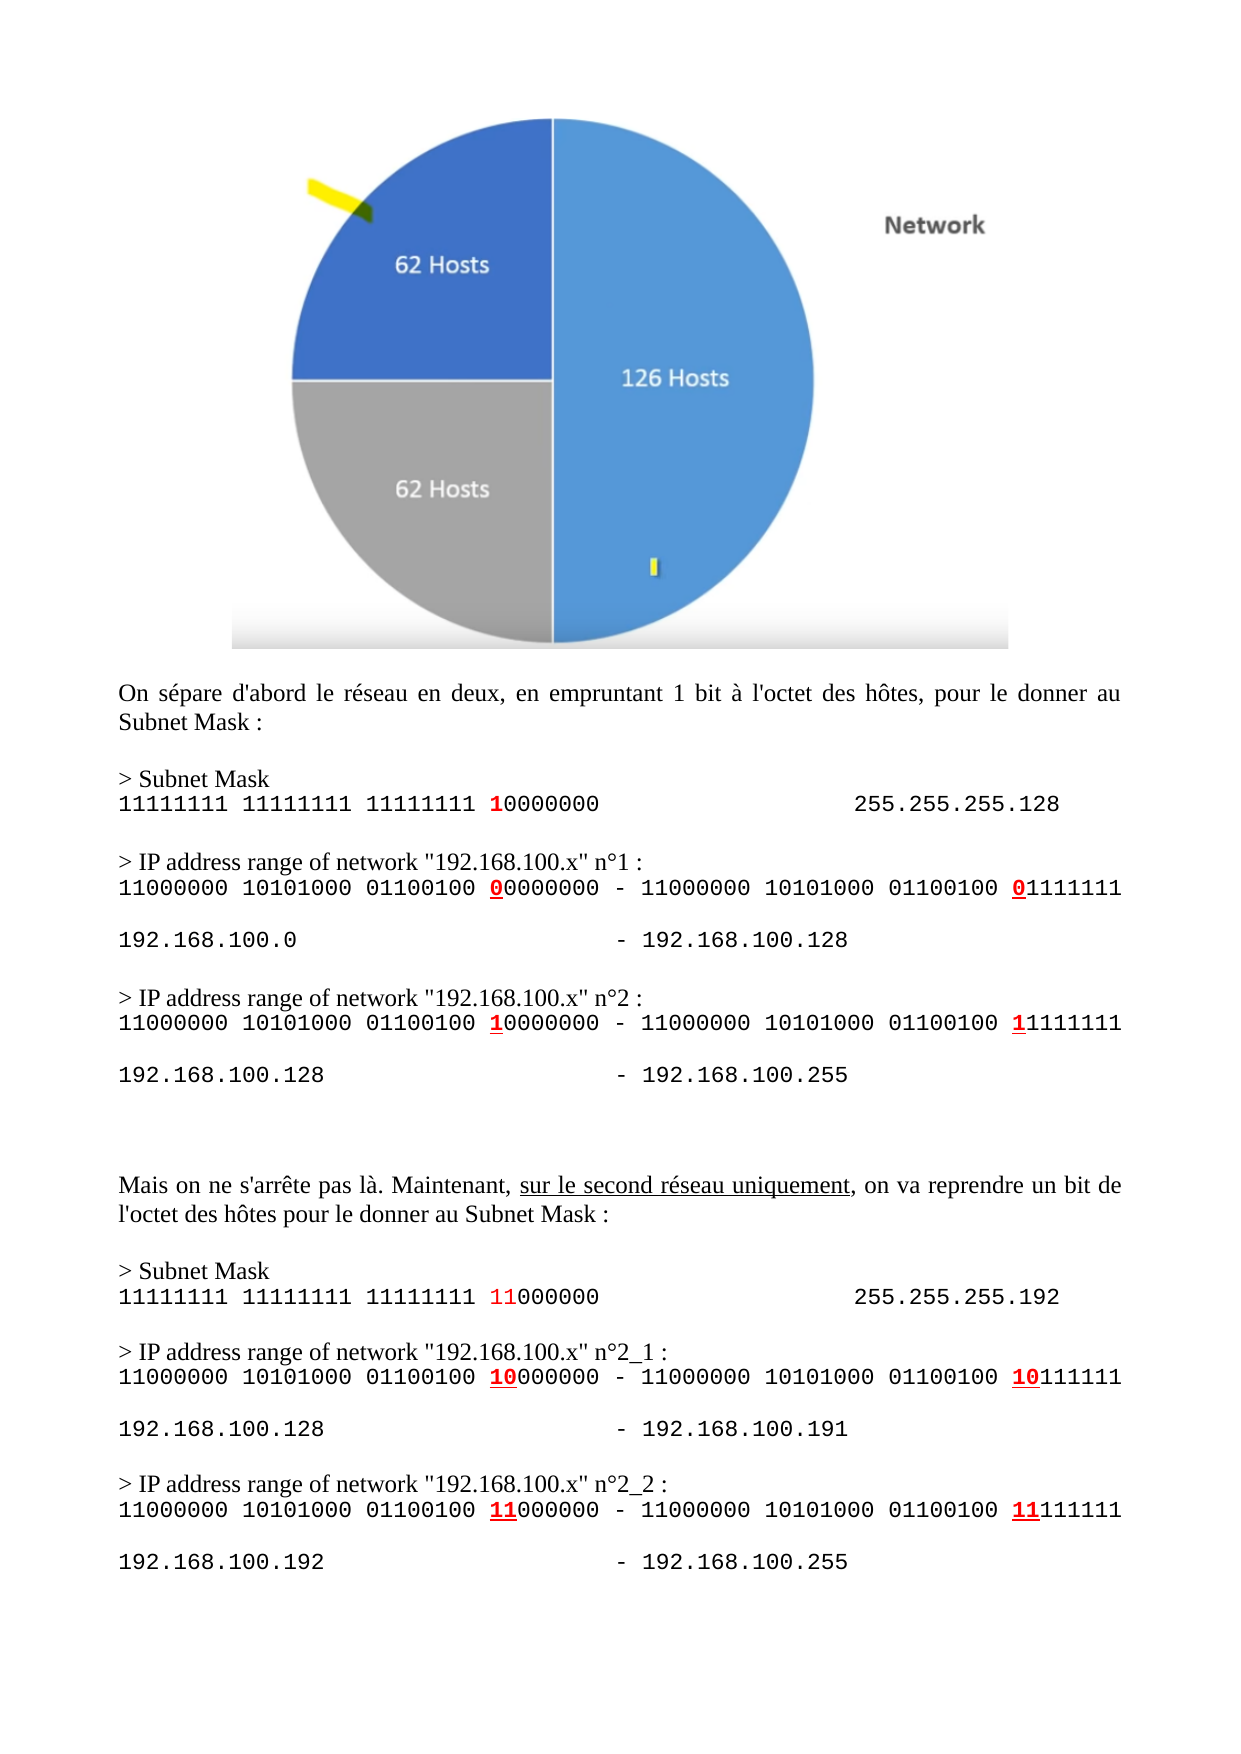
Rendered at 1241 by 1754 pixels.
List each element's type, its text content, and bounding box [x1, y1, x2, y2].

text > IP address range of network "192.168.100.x" n°2_1 : [118, 1337, 1122, 1366]
text 192.168.100.128 - 192.168.100.191 [118, 1417, 1122, 1443]
text 11111111 11111111 11111111 11000000 255.255.255.192 [118, 1285, 1122, 1311]
text > IP address range of network "192.168.100.x" n°2 : [118, 983, 1122, 1012]
text 11111111 11111111 11111111 10000000 255.255.255.128 [118, 793, 1122, 819]
text 11000000 10101000 01100100 11000000 - 11000000 10101000 01100100 11111111 [118, 1498, 1122, 1524]
text 11000000 10101000 01100100 10000000 - 11000000 10101000 01100100 10111111 [118, 1366, 1122, 1392]
text 11000000 10101000 01100100 00000000 - 11000000 10101000 01100100 01111111 [118, 876, 1122, 902]
text > IP address range of network "192.168.100.x" n°1 : [118, 847, 1122, 876]
text 192.168.100.128 - 192.168.100.255 [118, 1063, 1122, 1089]
text 192.168.100.0 - 192.168.100.128 [118, 928, 1122, 954]
text > IP address range of network "192.168.100.x" n°2_2 : [118, 1469, 1122, 1498]
text 11000000 10101000 01100100 10000000 - 11000000 10101000 01100100 11111111 [118, 1012, 1122, 1037]
text > Subnet Mask [118, 1256, 1122, 1285]
text Mais on ne s'arrête pas là. Maintenant, sur le second réseau uniquement, on va reprendre un bit de l'octet des hôtes pour le donner au Subnet Mask : [118, 1170, 1122, 1227]
text On sépare d'abord le réseau en deux, en empruntant 1 bit à l'octet des hôtes, pour le donner au Subnet Mask : [118, 678, 1122, 735]
text 192.168.100.192 - 192.168.100.255 [118, 1550, 1122, 1576]
text > Subnet Mask [118, 764, 1122, 793]
